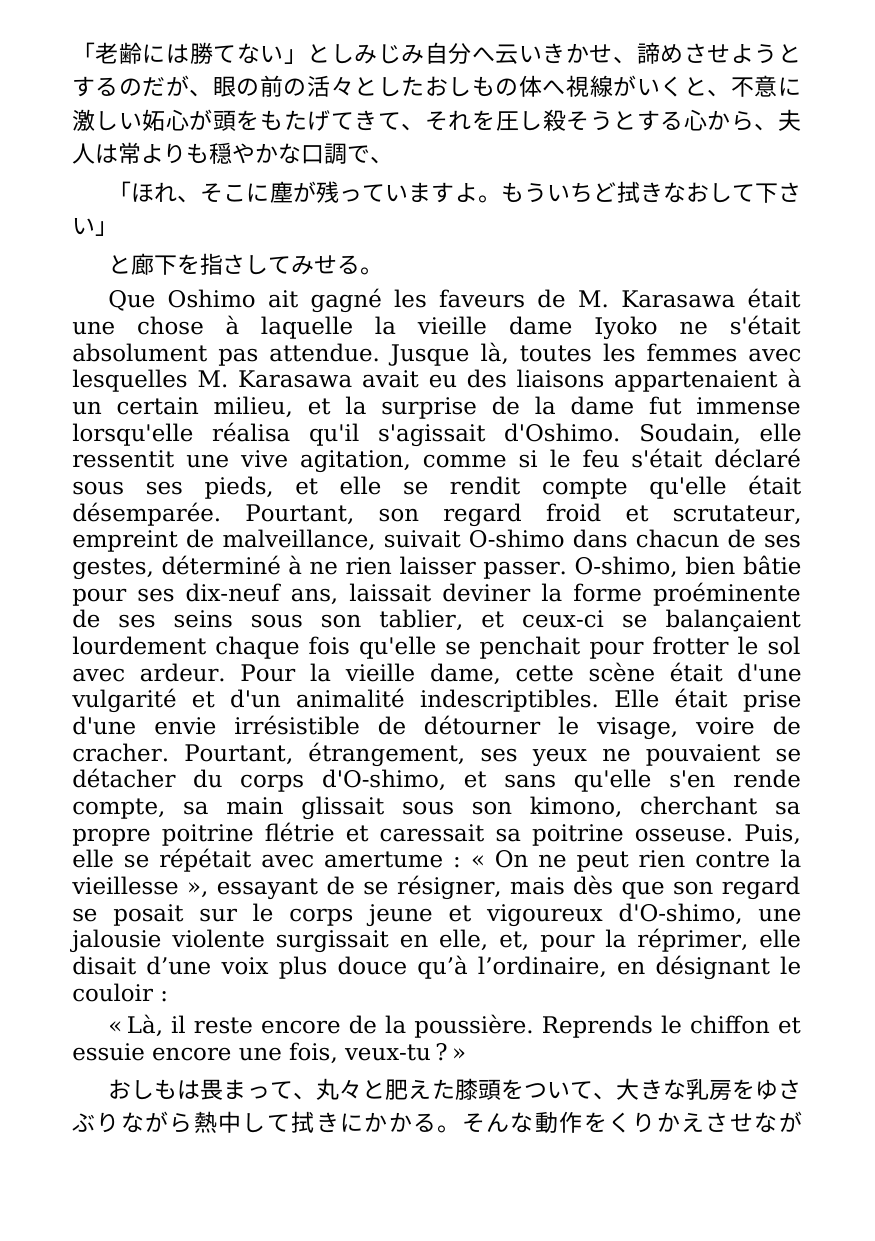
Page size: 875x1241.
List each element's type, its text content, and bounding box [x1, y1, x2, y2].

text 「老齢には勝てない」としみじみ自分へ云いきかせ、諦めさせようとするのだが、眼の前の活々としたおしもの体へ視線がいくと、不意に激しい妬心が頭をもたげてきて、それを圧し殺そうとする心から、夫人は常よりも穏やかな口調で、 [72, 36, 802, 169]
text Que Oshimo ait gagné les faveurs de M. Karasawa était une chose à laquelle la vieille dame Iyoko ne s'était absolument pas attendue. Jusque là, toutes les femmes avec lesquelles M. Karasawa avait eu des liaisons appartenaient à un certain milieu, et la surprise de la dame fut immense lorsqu'elle réalisa qu'il s'agissait d'Oshimo. Soudain, elle ressentit une vive agitation, comme si le feu s'était déclaré sous ses pieds, et elle se rendit compte qu'elle était désemparée. Pourtant, son regard froid et scrutateur, empreint de malveillance, suivait O-shimo dans chacun de ses gestes, déterminé à ne rien laisser passer. O-shimo, bien bâtie pour ses dix-neuf ans, laissait deviner la forme proéminente de ses seins sous son tablier, et ceux-ci se balançaient lourdement chaque fois qu'elle se penchait pour frotter le sol avec ardeur. Pour la vieille dame, cette scène était d'une vulgarité et d'un animalité indescriptibles. Elle était prise d'une envie irrésistible de détourner le visage, voire de cracher. Pourtant, étrangement, ses yeux ne pouvaient se détacher du corps d'O-shimo, et sans qu'elle s'en rende compte, sa main glissait sous son kimono, cherchant sa propre poitrine flétrie et caressait sa poitrine osseuse. Puis, elle se répétait avec amertume : « On ne peut rien contre la vieillesse », essayant de se résigner, mais dès que son regard se posait sur le corps jeune et vigoureux d'O-shimo, une jalousie violente surgissait en elle, et, pour la réprimer, elle disait d’une voix plus douce qu’à l’ordinaire, en désignant le couloir : [72, 286, 802, 1006]
text と廊下を指さしてみせる。 [72, 247, 802, 281]
text « Là, il reste encore de la poussière. Reprends le chiffon et essuie encore une fois, veux-tu ? » [72, 1012, 802, 1066]
text 「ほれ、そこに塵が残っていますよ。もういちど拭きなおして下さい」 [72, 175, 802, 241]
text おしもは畏まって、丸々と肥えた膝頭をついて、大きな乳房をゆさぶりながら熱中して拭きにかかる。そんな動作をくりかえさせなが [72, 1072, 802, 1138]
